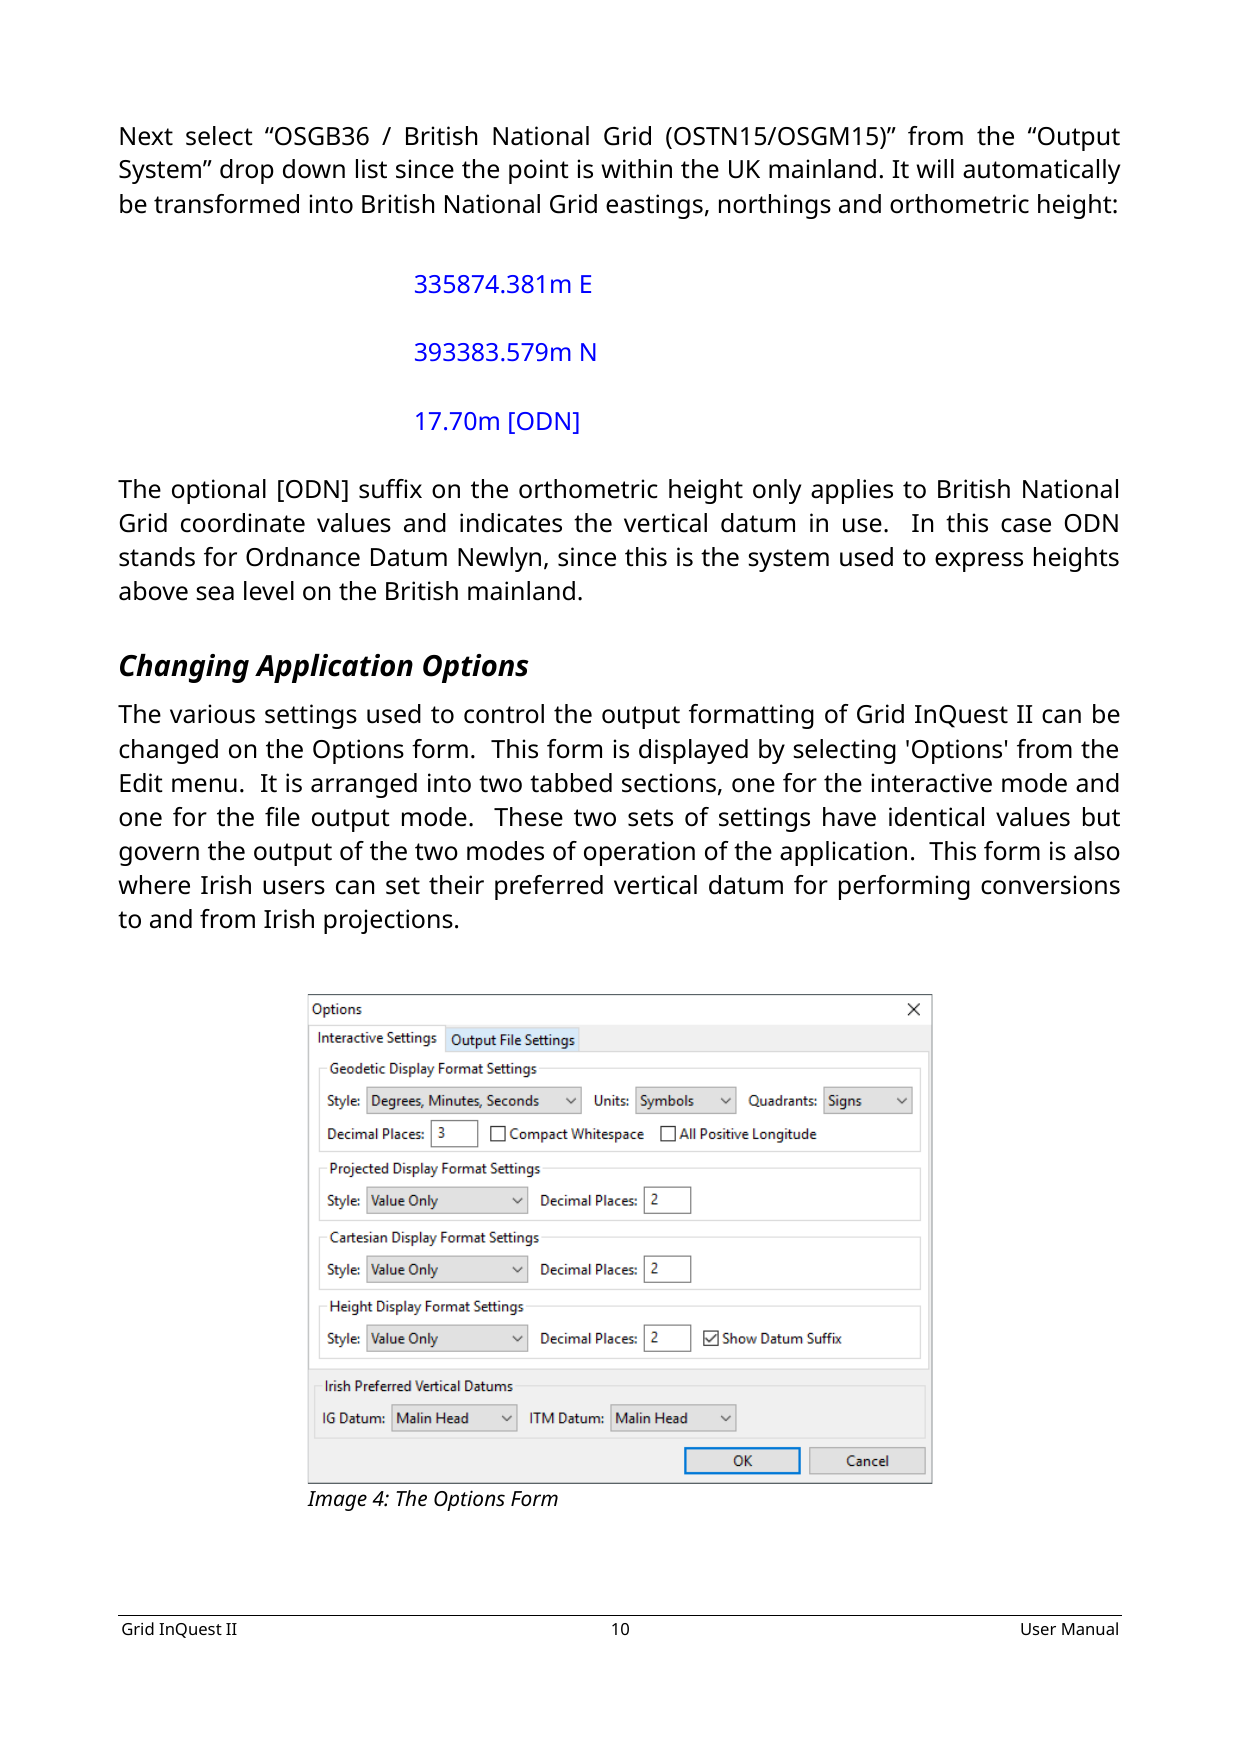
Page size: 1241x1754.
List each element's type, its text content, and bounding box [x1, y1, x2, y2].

picture [307, 994, 933, 1484]
text 17.70m [ODN] [413, 403, 1122, 437]
text The optional [ODN] suffix on the orthometric height only applies to British National Grid coordinate values and indicates the vertical datum in use. In this case ODN stands for Ordnance Datum Newlyn, since this is the system used to express heights above sea level on the British mainland. [118, 471, 1122, 607]
text 335874.381m E [413, 267, 1122, 301]
text Next select “OSGB36 / British National Grid (OSTN15/OSGM15)” from the “Output System” drop down list since the point is within the UK mainland. It will automatically be transformed into British National Grid eastings, northings and orthometric height: [118, 118, 1122, 220]
subtitle Changing Application Options [118, 645, 1122, 685]
text The various settings used to control the output formatting of Grid InQuest II can be changed on the Options form. This form is displayed by selecting 'Options' from the Edit menu. It is arranged into two tabbed sections, one for the interactive mode and one for the file output mode. These two sets of settings have identical values but govern the output of the two modes of operation of the application. This form is also where Irish users can set their preferred vertical datum for performing conversions to and from Irish projections. [118, 697, 1122, 936]
text 393383.579m N [413, 335, 1122, 369]
text Image 4: The Options Form [308, 1484, 932, 1512]
